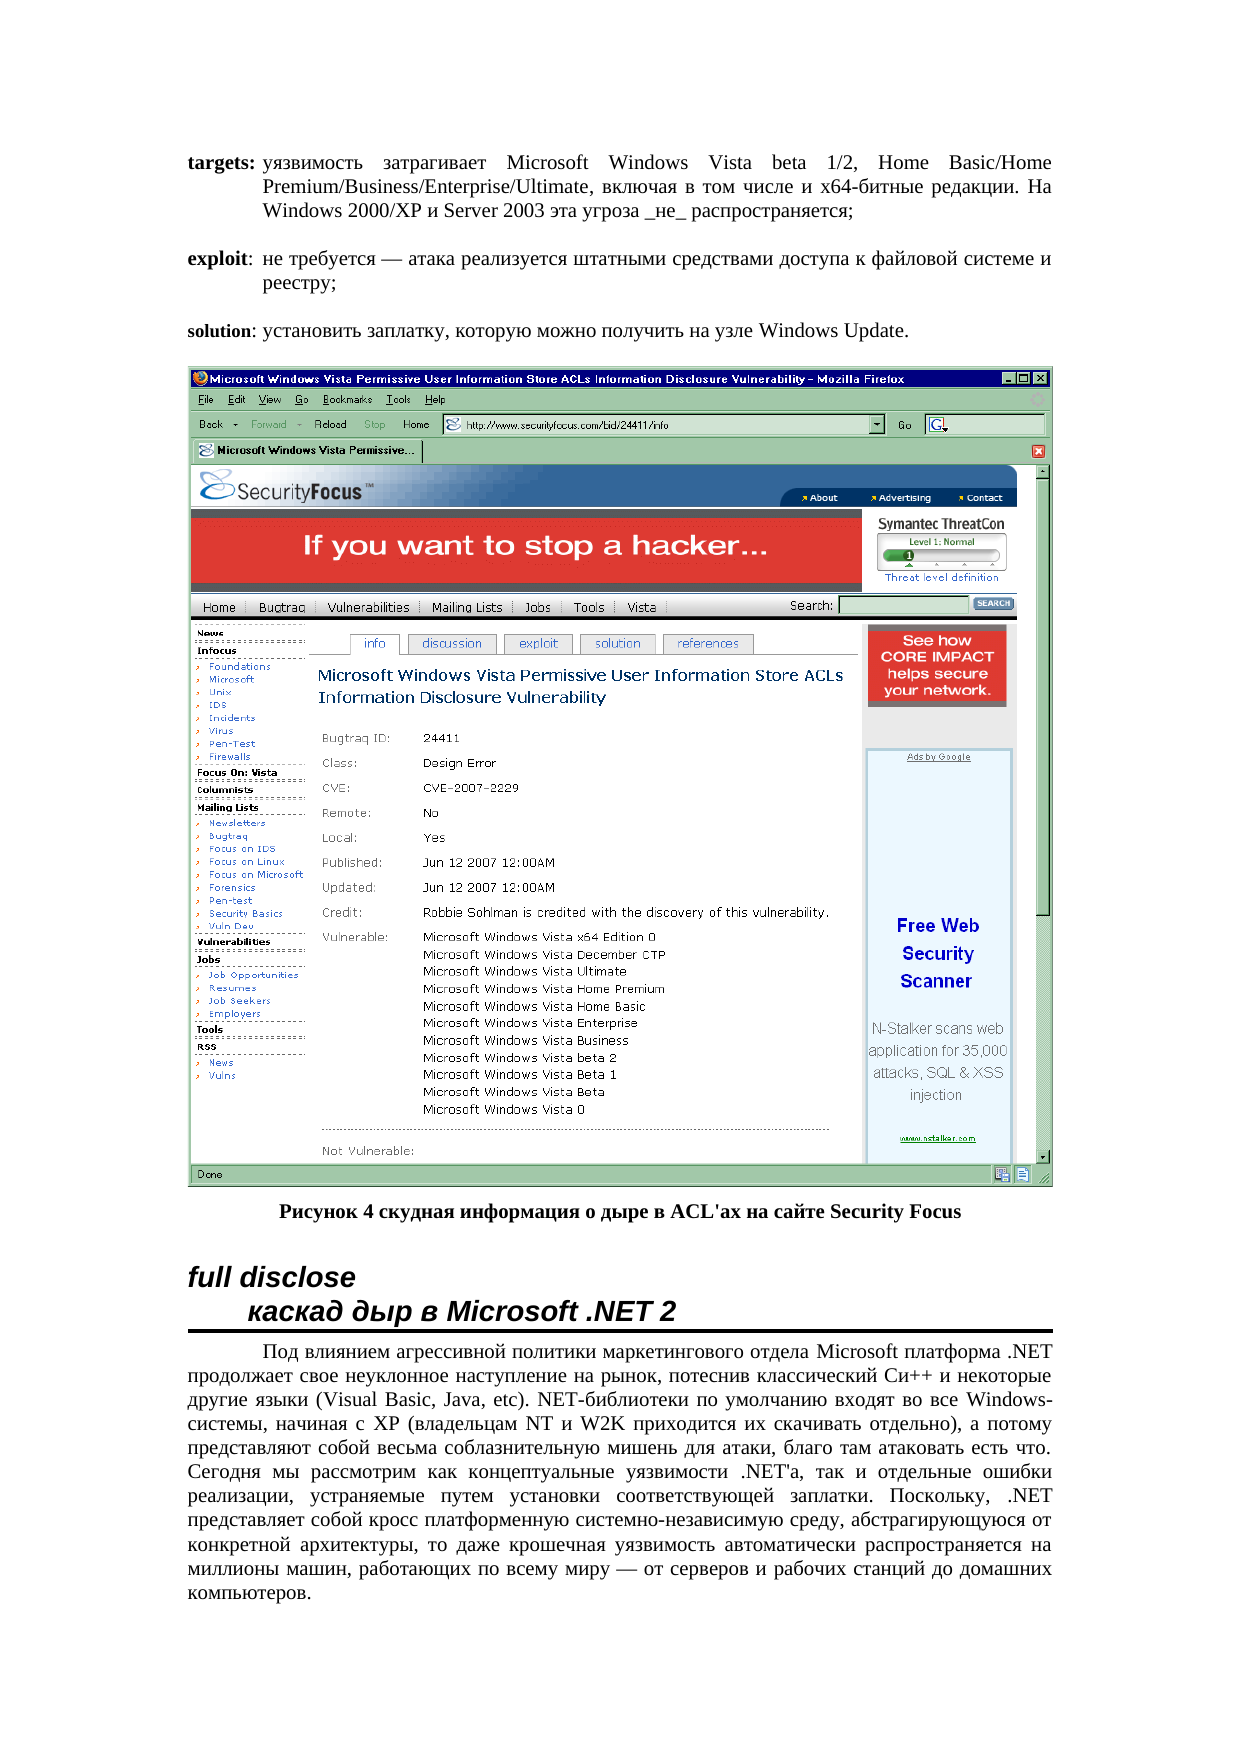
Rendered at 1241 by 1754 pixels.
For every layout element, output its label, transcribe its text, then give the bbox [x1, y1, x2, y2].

text exploit: не требуется — атака реализуется штатными средствами доступа к файловой системе и реестру; [187, 246, 1053, 294]
text Рисунок 4 скудная информация о дыре в ACL'ах на сайте Security Focus [187, 1199, 1053, 1223]
text solution: установить заплатку, которую можно получить на узле Windows Update. [187, 318, 1053, 342]
subtitle full disclose каскад дыр в Microsoft .NET 2 [187, 1260, 1053, 1333]
picture [187, 366, 1053, 1187]
text targets: уязвимость затрагивает Microsoft Windows Vista beta 1/2, Home Basic/Home Premium/Business/Enterprise/Ultimate, включая в том числе и x64-битные редакции. На Windows 2000/XP и Server 2003 эта угроза _не_ распространяется; [187, 150, 1053, 222]
text Под влиянием агрессивной политики маркетингового отдела Microsoft платформа .NET продолжает свое неуклонное наступление на рынок, потеснив классический Си++ и некоторые другие языки (Visual Basic, Java, etc). NET-библиотеки по умолчанию входят во все Windows-системы, начиная с XP (владельцам NT и W2K приходится их скачивать отдельно), а потому представляют собой весьма соблазнительную мишень для атаки, благо там атаковать есть что. Сегодня мы рассмотрим как концептуальные уязвимости .NET'а, так и отдельные ошибки реализации, устраняемые путем установки соответствующей заплатки. Поскольку, .NET представляет собой кросс платформенную системно-независимую среду, абстрагирующуюся от конкретной архитектуры, то даже крошечная уязвимость автоматически распространяется на миллионы машин, работающих по всему миру — от серверов и рабочих станций до домашних компьютеров. [187, 1339, 1053, 1604]
